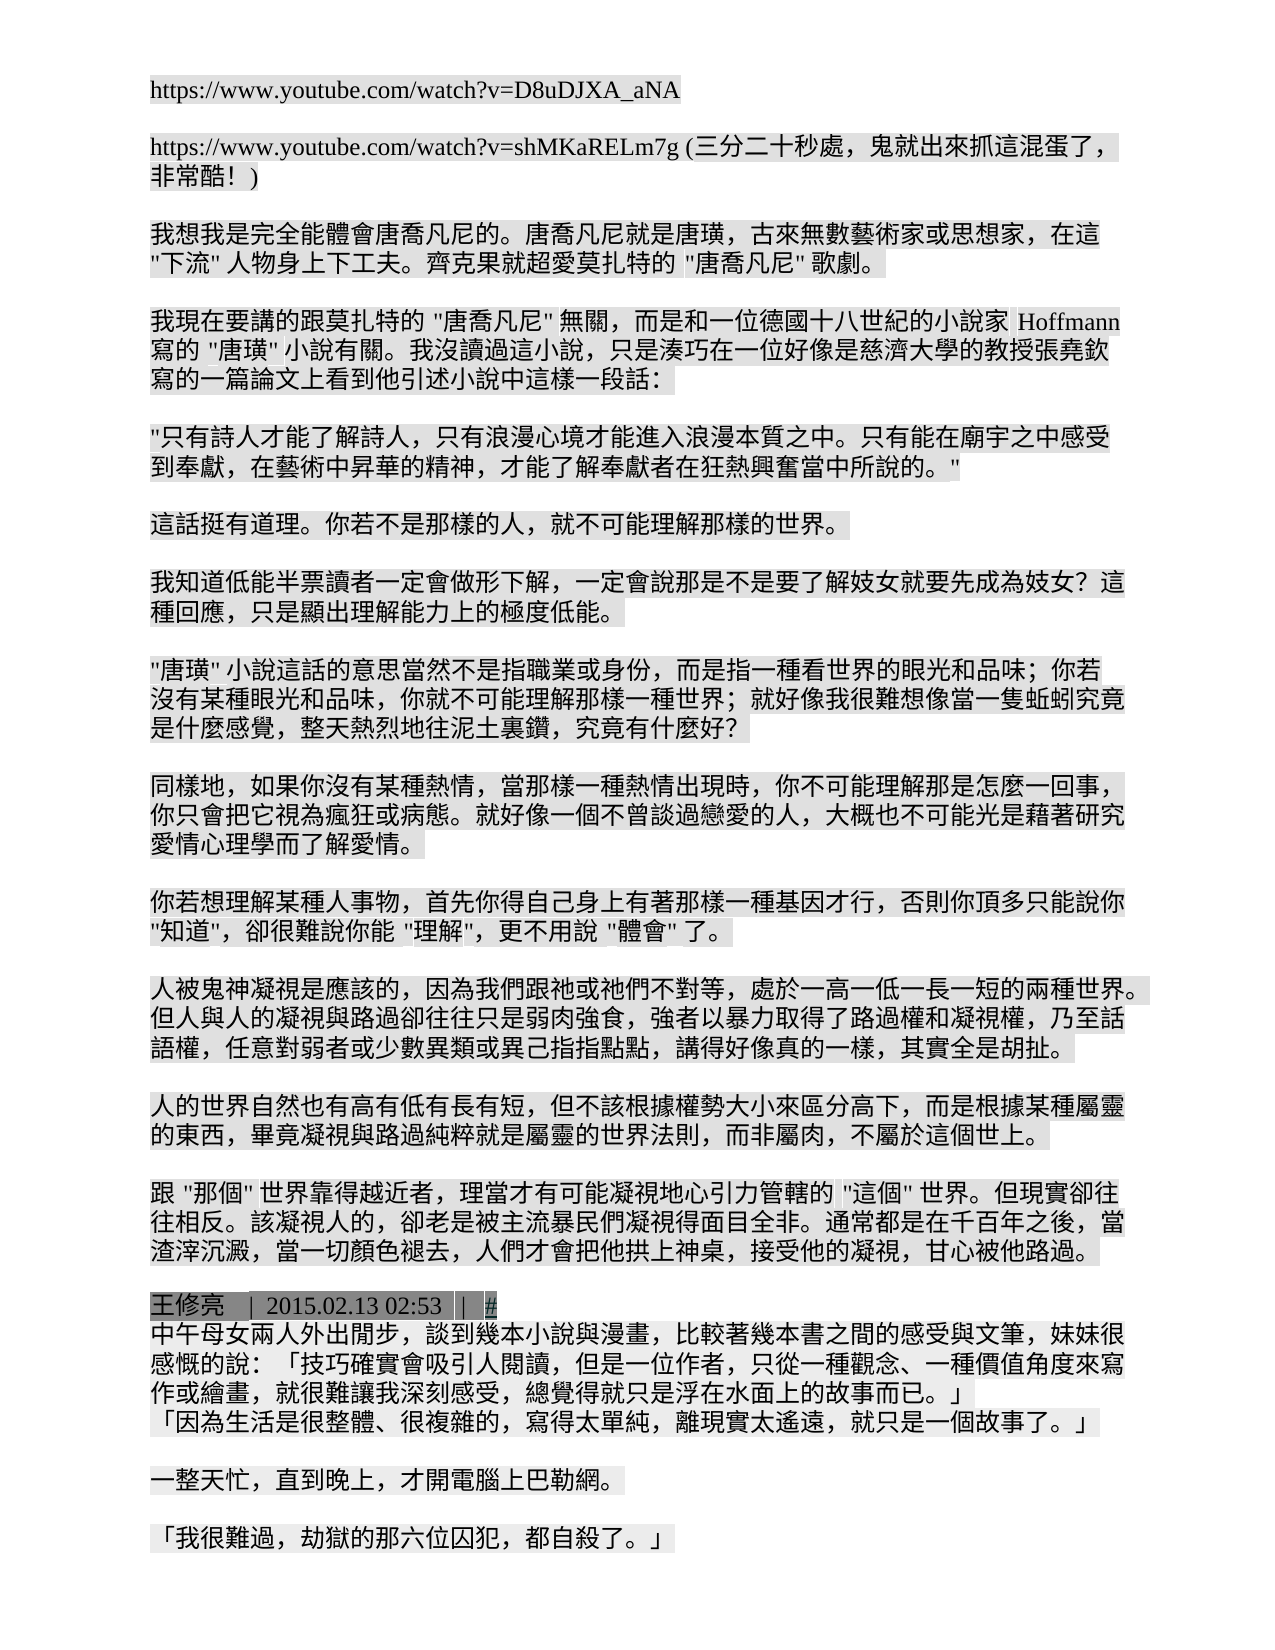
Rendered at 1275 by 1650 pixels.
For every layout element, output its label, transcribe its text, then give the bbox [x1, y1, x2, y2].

text 中午母女兩人外出閒步，談到幾本小說與漫畫，比較著幾本書之間的感受與文筆，妹妹很感慨的說：「技巧確實會吸引人閱讀，但是一位作者，只從一種觀念、一種價值角度來寫作或繪畫，就很難讓我深刻感受，總覺得就只是浮在水面上的故事而已。」 「因為生活是很整體、很複雜的，寫得太單純，離現實太遙遠，就只是一個故事了。」 一整天忙，直到晚上，才開電腦上巴勒網。 「我很難過，劫獄的那六位囚犯，都自殺了。」 無法說出其他的形容，我用最簡單的語言表達了自己的情感。 女兒瞪著我好一會兒，才慢慢地說：「我覺得、我覺得、我覺得……..」 「沒關係，你不用說了，我知道妳也說不出話來。」 「不！我想說，我只是一下子說不出來。」 我靜下來等待。 「世界上有無數的人，無數的事件，每一秒每一刻這些人這些事都在變化。沒有一霎那相同，都無法歸類。如果一定要分類，每一霎那每個人每件事都是一類。而每當出現一個事件，就只可能有一類觀念去應對它。」 「你說的對，正如我們中午所討論的，生活從來都不是從一個面向直線推進。」 「事件從來沒有一個正確的角度，從來無法判定截然的是非對錯。因此無法以一個觀念處理每一件事，而是必須以無數觀念處理無數事件。所以每一件事情，都需要以很多觀念處理它。」 在反覆饒舌的話語裡，我聽得懂妹妹極力想表達的想法。 「對，時空的轉換形成極端複雜的環境，當然影響了其間的生命，產生各種更複雜的變化與處理方法。」 「所以，每誕生一個生命，就開始有無數價值、模式圍繞著他，生命不斷成長，世界不斷改變，圍繞的價值、模式隨著時空無限轉換。不會再有第二次完全相同的模式，都隨時空有微妙的改變。對此狀況，就是無法解析分類說明，只能當下用心去感受。 想表達這些心靈感受其實很難，例如：不是所有的繪畫音樂情境等等，都可以用文字轉化，從文字來說也一樣，當文字轉化為畫與音樂時，也無法再看到當初的文字，一切都只變成新的感受。 事件也是一樣。雖然我想對事件表達一些想法，但是，張開口時，唯一的感覺，就是他們都離我們好遙遠，無法真實碰觸，無法言說。而我坐在這裡，即使希望大家都了解這樣的感覺，我也只能徒然坐在此，很無力。對這樣的事件，不論說出甚麼，都覺得不會說對。 最恐怖的是，越是自己想這麼多，越是覺得糾結在永遠無法解說的煩惱之中。不像癌症，只要科技更發達，就能有某種程度的解決。心的糾結，是沒有任何分類程度的。就像一團混沌，陰沉黑暗，面對這些人與事，無法批判，也無法支持，只能看著他們，甚麼也說不出，甚麼也做不了。」 我同樣糾結在其中，無法回答，無法解說，只能抱抱他，感覺彼此的溫暖。 黑沉夜色裡的沉默。 [150, 1321, 1125, 1553]
text (續) 先前不是講到愛蜜莉狄更生的那首 "我無法等待死亡" 嗎，全詩重在一個 "等" 字。我比你大比你久比你既長又遠，所以我能等你，而你卻沒法等我。不但等你，我還能 "路過" 你，"凝視" 你。為什麼？因為你是死者，是弱者，你是即將殞滅的生命，窩居一角，無足輕重，直到獲得我(死神)的凝視，於是你短暫可悲無足掛齒的生命，方才有了一點意義。維根斯坦亦曾如此說道，"唯有死亡能給予生命意義"。 人被鬼神所凝視所路過，自然是應該的。但人與人之間，階級與階級之間，也常有這樣一種純屬虛構、吃人豆腐的 "凝視"。基本句型是："我注意到你了"，我注意到你這個渺小的人了。光 "注意"、光 "凝視"，還不夠，通常還會有凝視之後的評語與論斷。 你用肚臍想也知道，人際之間，強對弱，眾對寡，主流凝視非主流，能說出些什麼好話？人們不會相信一個弱者貧者寡者等少數異類會有什麼崇高的心靈。在這個意義上，罪犯和詩人、哲學家便站到一塊兒的命運上。 還記得我講過 N 次(N>20)的那個民進黨員的故事嗎？民進黨剛建黨兩年，我進入醫院當實習醫師，精神科裏來了一個民進黨的朋友因為躁鬱症發作被送來住院。指導大家怎麼看診的醫界大老，一聽到該病患是民進黨員，立即叫全體醫生護士要小心進一步仔細觀察他的 "潛在" 症狀。 大老說，因為這病人既然是民進黨員，一定是反社會，一定是心理及人格有病，而不光是躁鬱症，很可能有被害妄想，覺得政府要害他，而且很可能會有暴力衝動，必須小心防範。大老訓示大家說，觀察力要銳利，不能放棄各種可能的線索，譬如 "民進黨員" 就是有關人格、情緒與思想錯亂等等病情的一個重要線索。 我那時還沒退黨，仍是民進黨員，這些蠢話聽在耳裏，也只能忍耐，忍耐當下四周飄來的同情眼光。還好大多數護士是不討厭我的，也不會懷疑我有被害妄想或人格異常。但她們經常對我之 "野心暴力份子" 的身份感到很不解，常說很難把我和 "暴徒" 或 "野心" 聯想在一起。 這位民進黨員病患的故事，其實就是一個典型的凝視與路過的例子。如今，民進唬爛黨已經大獲全勝，整個島幾乎全是它的江山，年輕一輩更是它的忠誠子民，幾無例外。這時候，換它來凝視別人了，凝視少數，凝視弱勢，凝視非我族類。 這時候，如果有個民進黨員住院，這類八卦精神醫學的診斷內容肯定會完全相反，絕不會再跟 "暴力" "野心" 或 "妄想" 等概念進行連結，而是會連結到 "民主"、"公民"、"人權"、"理想"、"自由"等等偉大概念上。 最近不知道為什麼，天天聽著莫扎特的唐喬凡尼最後一幕鬼魂現身那一段： https://www.youtube.com/watch?v=Gwq13kGm4Uc https://www.youtube.com/watch?v=D8uDJXA_aNA https://www.youtube.com/watch?v=shMKaRELm7g (三分二十秒處，鬼就出來抓這混蛋了，非常酷！) 我想我是完全能體會唐喬凡尼的。唐喬凡尼就是唐璜，古來無數藝術家或思想家，在這 "下流" 人物身上下工夫。齊克果就超愛莫扎特的 "唐喬凡尼" 歌劇。 我現在要講的跟莫扎特的 "唐喬凡尼" 無關，而是和一位德國十八世紀的小說家 Hoffmann 寫的 "唐璜" 小說有關。我沒讀過這小說，只是湊巧在一位好像是慈濟大學的教授張堯欽寫的一篇論文上看到他引述小說中這樣一段話： "只有詩人才能了解詩人，只有浪漫心境才能進入浪漫本質之中。只有能在廟宇之中感受到奉獻，在藝術中昇華的精神，才能了解奉獻者在狂熱興奮當中所說的。" 這話挺有道理。你若不是那樣的人，就不可能理解那樣的世界。 我知道低能半票讀者一定會做形下解，一定會說那是不是要了解妓女就要先成為妓女？這種回應，只是顯出理解能力上的極度低能。 "唐璜" 小說這話的意思當然不是指職業或身份，而是指一種看世界的眼光和品味；你若沒有某種眼光和品味，你就不可能理解那樣一種世界；就好像我很難想像當一隻蚯蚓究竟是什麼感覺，整天熱烈地往泥土裏鑽，究竟有什麼好？ 同樣地，如果你沒有某種熱情，當那樣一種熱情出現時，你不可能理解那是怎麼一回事，你只會把它視為瘋狂或病態。就好像一個不曾談過戀愛的人，大概也不可能光是藉著研究愛情心理學而了解愛情。 你若想理解某種人事物，首先你得自己身上有著那樣一種基因才行，否則你頂多只能說你 "知道"，卻很難說你能 "理解"，更不用說 "體會" 了。 人被鬼神凝視是應該的，因為我們跟祂或祂們不對等，處於一高一低一長一短的兩種世界。但人與人的凝視與路過卻往往只是弱肉強食，強者以暴力取得了路過權和凝視權，乃至話語權，任意對弱者或少數異類或異己指指點點，講得好像真的一樣，其實全是胡扯。 人的世界自然也有高有低有長有短，但不該根據權勢大小來區分高下，而是根據某種屬靈的東西，畢竟凝視與路過純粹就是屬靈的世界法則，而非屬肉，不屬於這個世上。 跟 "那個" 世界靠得越近者，理當才有可能凝視地心引力管轄的 "這個" 世界。但現實卻往往相反。該凝視人的，卻老是被主流暴民們凝視得面目全非。通常都是在千百年之後，當渣滓沉澱，當一切顏色褪去，人們才會把他拱上神桌，接受他的凝視，甘心被他路過。 [150, 75, 1125, 1266]
text 王修亮 | 2015.02.13 02:53 | # [150, 1291, 1125, 1321]
